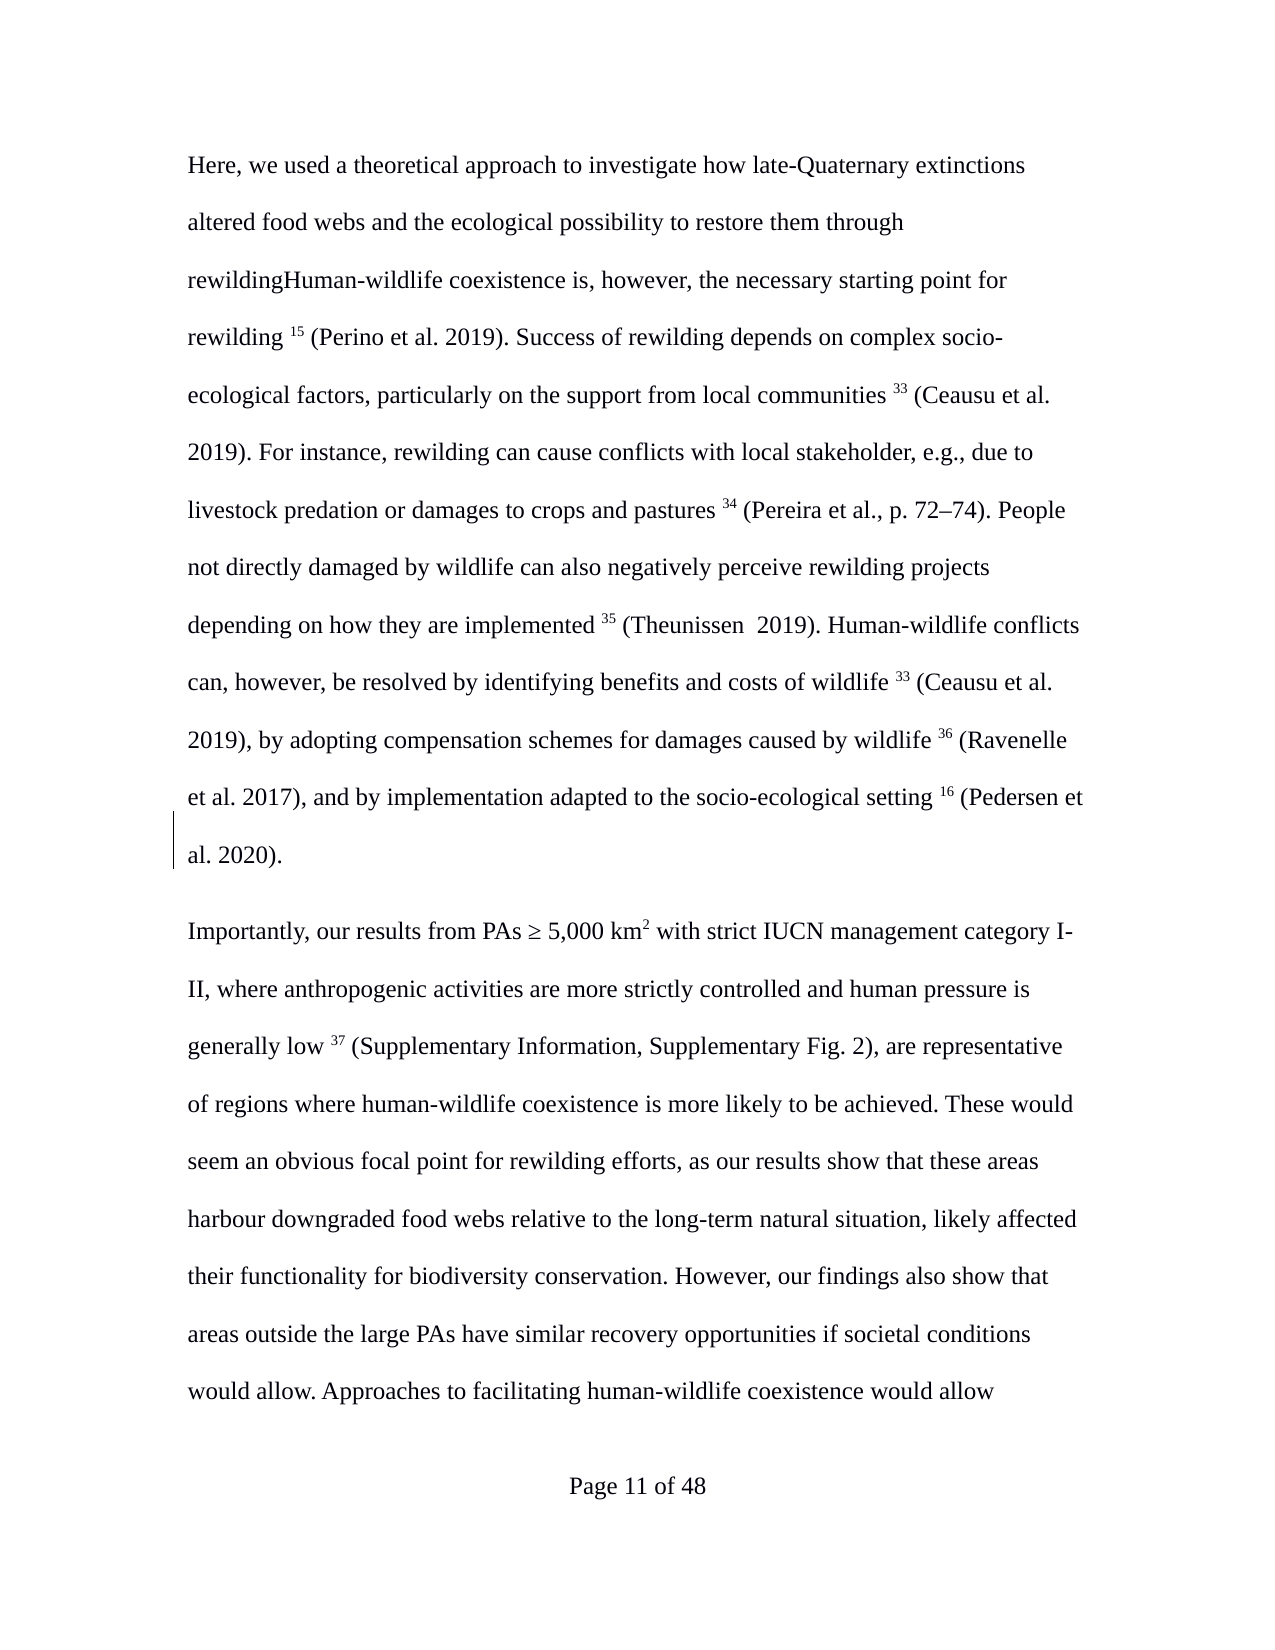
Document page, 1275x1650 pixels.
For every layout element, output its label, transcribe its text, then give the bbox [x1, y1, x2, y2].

text Here, we used a theoretical approach to investigate how late-Quaternary extinctions altered food webs and the ecological possibility to restore them through rewildingHuman-wildlife coexistence is, however, the necessary starting point for rewilding 15⁠ (Perino et al. 2019). Success of rewilding depends on complex socio-ecological factors, particularly on the support from local communities 33⁠ (Ceausu et al. 2019). For instance, rewilding can cause conflicts with local stakeholder, e.g., due to livestock predation or damages to crops and pastures 34⁠ (Pereira et al., p. 72–74). People not directly damaged by wildlife can also negatively perceive rewilding projects depending on how they are implemented 35⁠ (Theunissen 2019). Human-wildlife conflicts can, however, be resolved by identifying benefits and costs of wildlife 33⁠ (Ceausu et al. 2019), by adopting compensation schemes for damages caused by wildlife 36⁠ (Ravenelle et al. 2017), and by implementation adapted to the socio-ecological setting 16⁠ (Pedersen et al. 2020). [187, 150, 1087, 869]
text Importantly, our results from PAs ≥ 5,000 km2 with strict IUCN management category I-II, where anthropogenic activities are more strictly controlled and human pressure is generally low 37⁠ (Supplementary Information, Supplementary Fig. 2), are representative of regions where human-wildlife coexistence is more likely to be achieved. These would seem an obvious focal point for rewilding efforts, as our results show that these areas harbour downgraded food webs relative to the long-term natural situation, likely affected their functionality for biodiversity conservation. However, our findings also show that areas outside the large PAs have similar recovery opportunities if societal conditions would allow. Approaches to facilitating human-wildlife coexistence would allow [187, 916, 1087, 1405]
